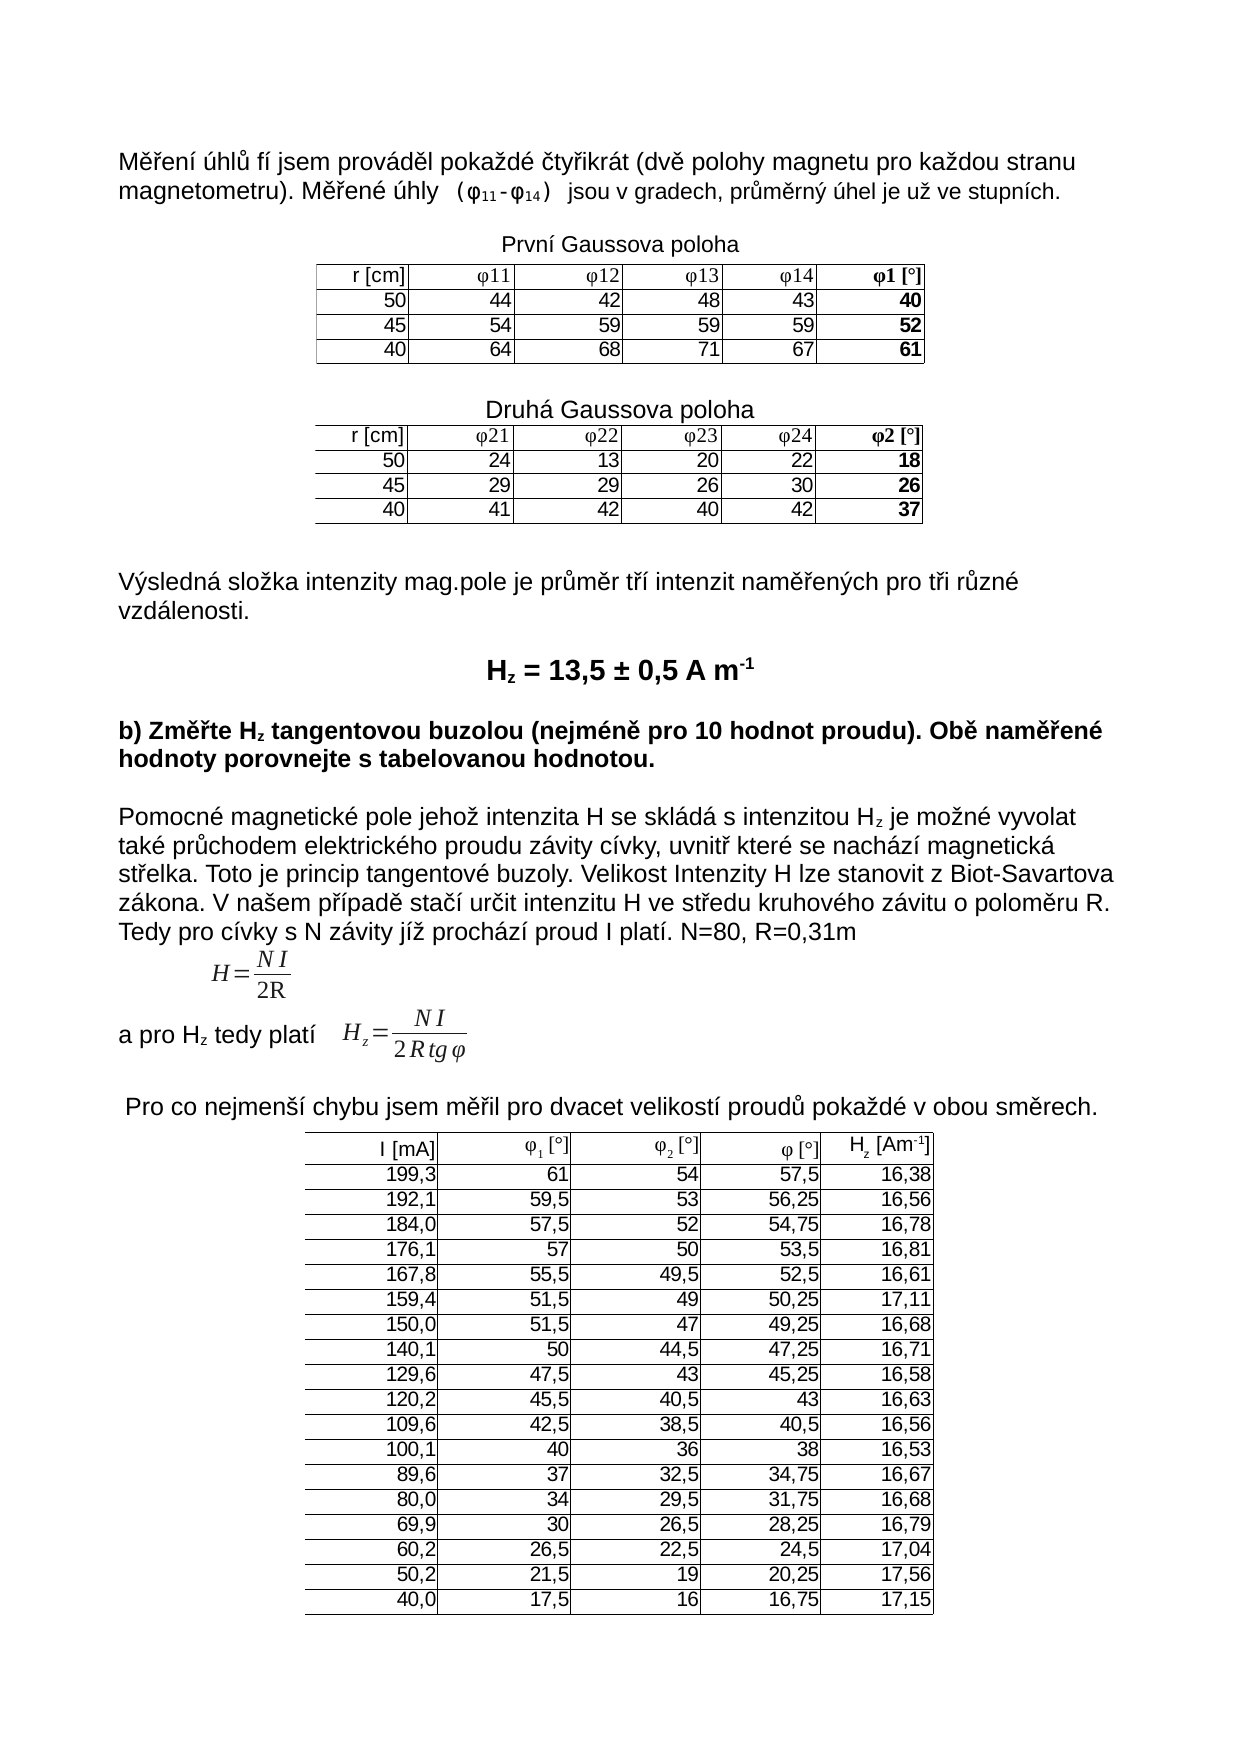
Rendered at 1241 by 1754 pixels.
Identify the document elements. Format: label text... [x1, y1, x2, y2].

text Tedy pro cívky s N závity jíž prochází proud I platí. N=80, R=0,31m [118, 917, 1122, 946]
text a pro Hz tedy platí [118, 1004, 1122, 1063]
text Pomocné magnetické pole jehož intenzita H se skládá s intenzitou Hz je možné vyvolat také průchodem elektrického proudu závity cívky, uvnitř které se nachází magnetická střelka. Toto je princip tangentové buzoly. Velikost Intenzity H lze stanovit z Biot-Savartova zákona. V našem případě stačí určit intenzitu H ve středu kruhového závitu o poloměru R. [118, 802, 1122, 917]
text b) Změřte Hz tangentovou buzolou (nejméně pro 10 hodnot proudu). Obě naměřené hodnoty porovnejte s tabelovanou hodnotou. [118, 716, 1122, 773]
text Druhá Gaussova poloha [118, 395, 1122, 423]
text Hz = 13,5 ± 0,5 A m-1 [118, 653, 1122, 687]
text Výsledná složka intenzity mag.pole je průměr tří intenzit naměřených pro tři různé vzdálenosti. [118, 567, 1122, 625]
text Měření úhlů fí jsem prováděl pokaždé čtyřikrát (dvě polohy magnetu pro každou stranu magnetometru). Měřené úhly (φ11-φ14) jsou v gradech, průměrný úhel je už ve stupních. [118, 147, 1122, 204]
text První Gaussova poloha [118, 231, 1122, 257]
text Pro co nejmenší chybu jsem měřil pro dvacet velikostí proudů pokaždé v obou směrech. [118, 1092, 1122, 1121]
